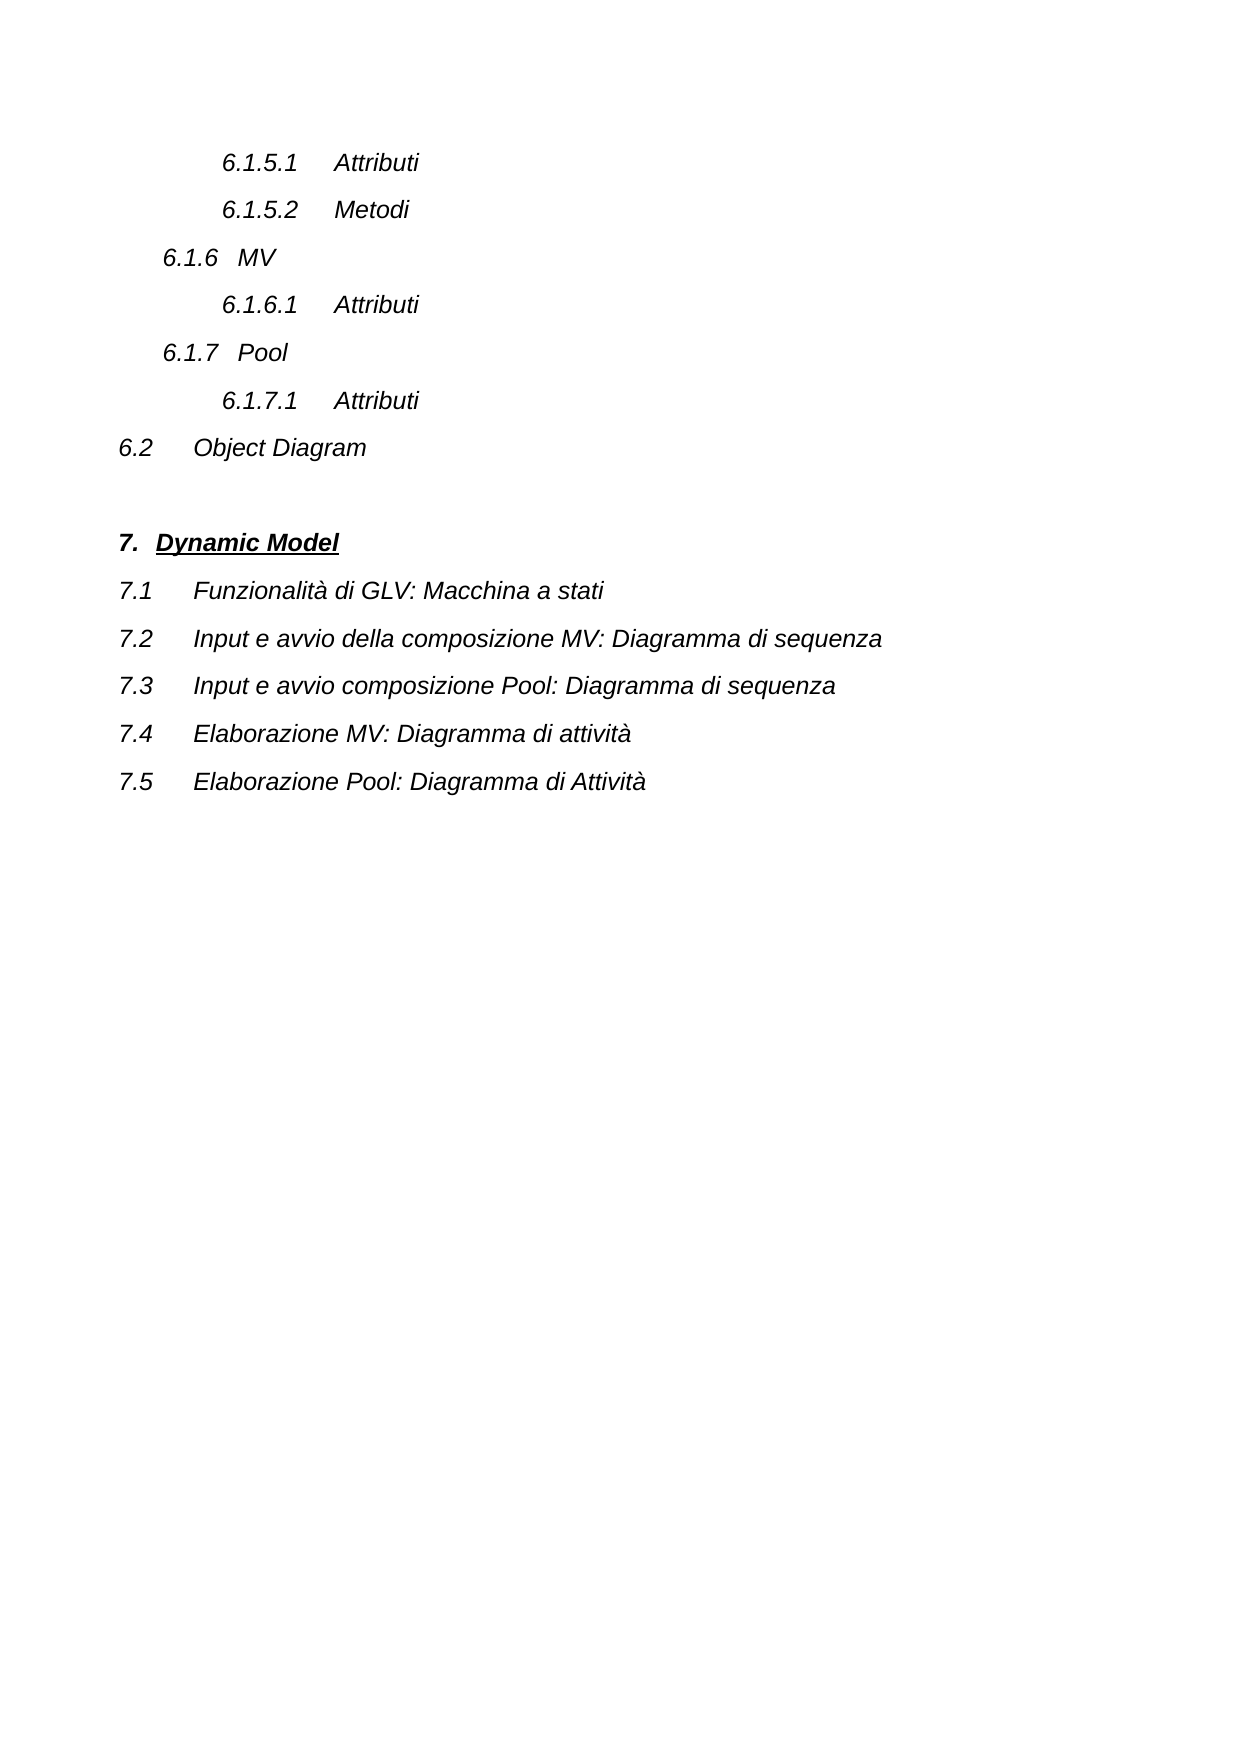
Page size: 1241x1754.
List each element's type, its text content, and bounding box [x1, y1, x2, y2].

list Funzionalità di GLV: Macchina a stati [118, 576, 1122, 605]
list Attributi [222, 148, 1122, 176]
list Pool [162, 338, 1122, 367]
list Elaborazione MV: Diagramma di attività [118, 719, 1122, 748]
list Attributi [222, 290, 1122, 319]
list Metodi [222, 195, 1122, 224]
list Input e avvio composizione Pool: Diagramma di sequenza [118, 671, 1122, 700]
list Dynamic Model [118, 528, 1122, 557]
list MV [162, 243, 1122, 272]
list Elaborazione Pool: Diagramma di Attività [118, 766, 1122, 795]
list Input e avvio della composizione MV: Diagramma di sequenza [118, 624, 1122, 652]
list Attributi [222, 386, 1122, 414]
list Object Diagram [118, 433, 1122, 462]
